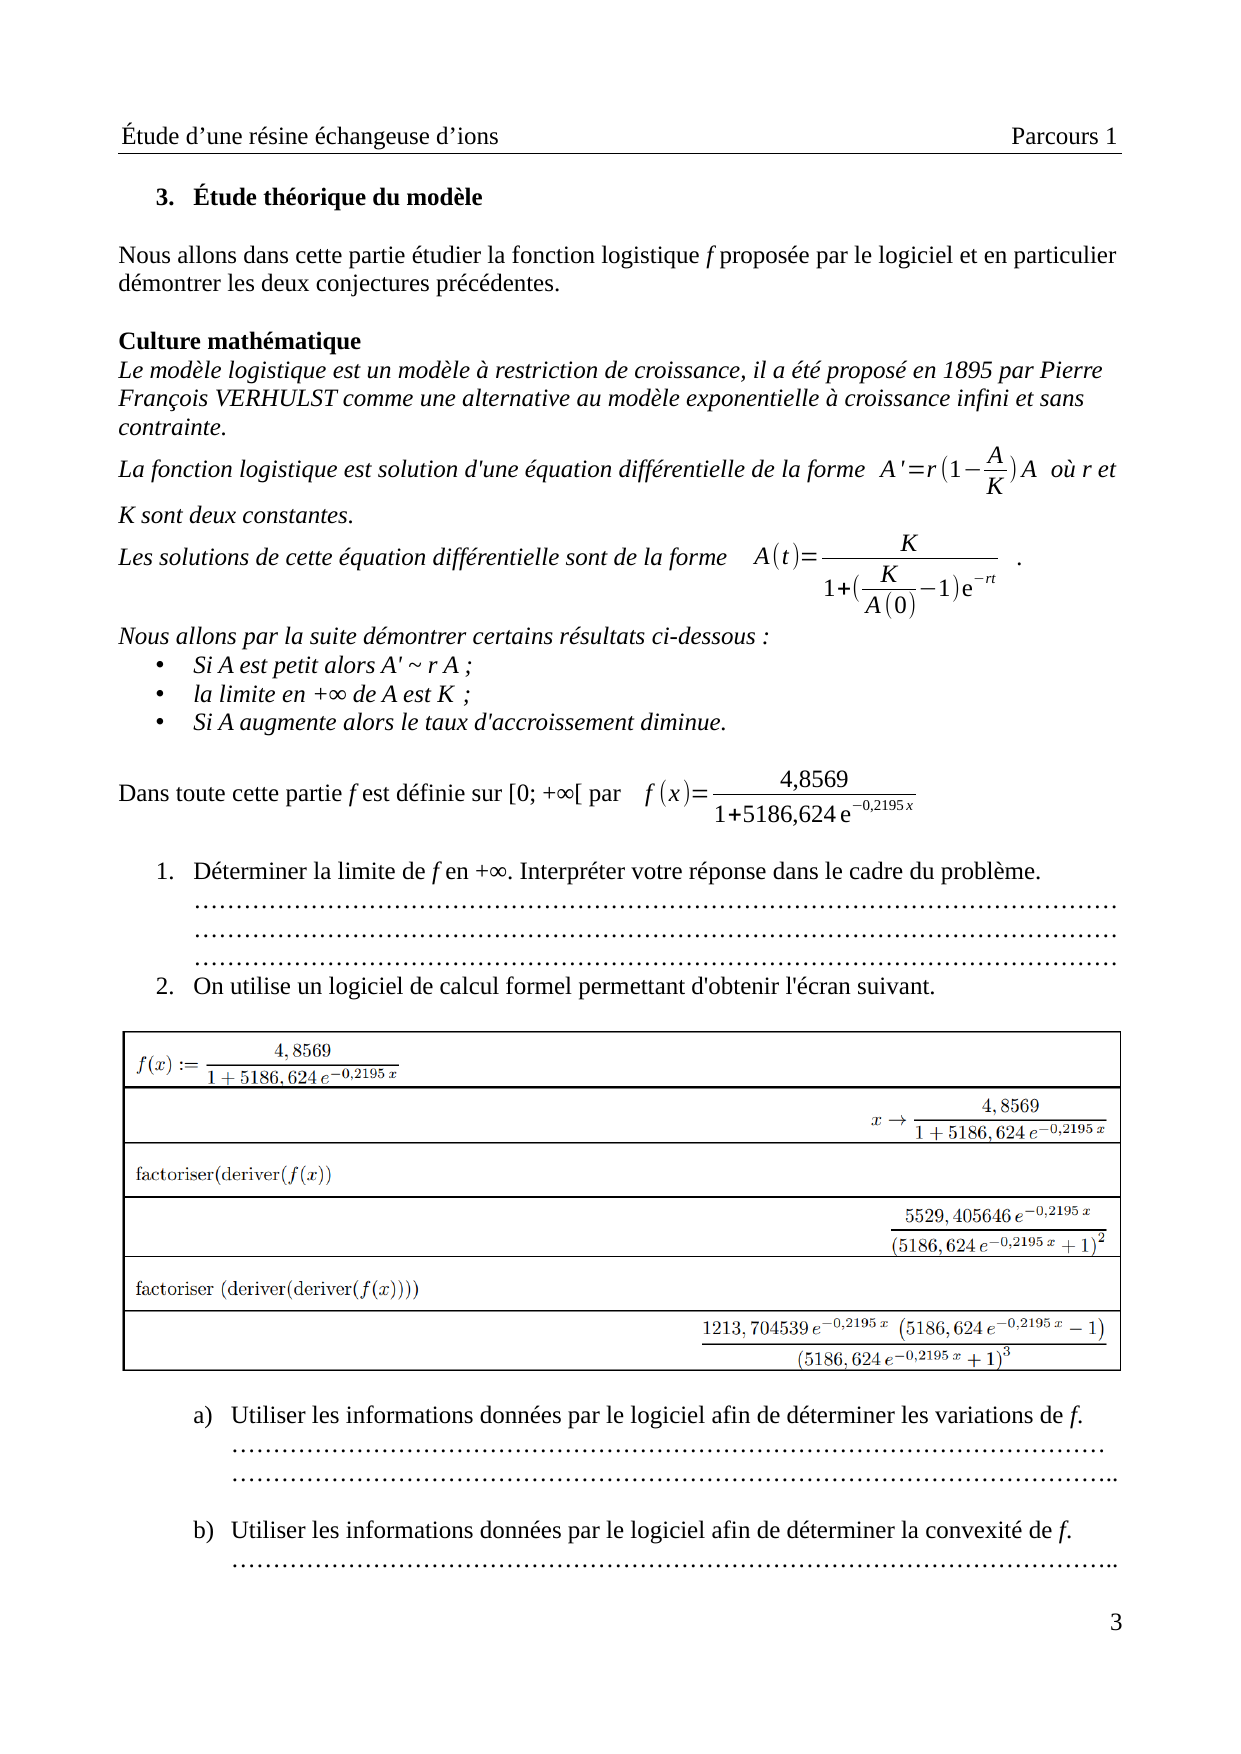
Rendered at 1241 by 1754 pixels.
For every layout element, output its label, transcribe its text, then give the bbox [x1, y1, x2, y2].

list Si A augmente alors le taux d'accroissement diminue. [156, 707, 1122, 736]
text Les solutions de cette équation différentielle sont de la forme . [118, 529, 1122, 621]
list Étude théorique du modèle [156, 182, 1122, 211]
list Déterminer la limite de f en +∞. Interpréter votre réponse dans le cadre du problème. [156, 856, 1122, 885]
list la limite en +∞ de A est K ; [156, 679, 1122, 707]
list On utilise un logiciel de calcul formel permettant d'obtenir l'écran suivant. [156, 971, 1122, 1000]
list Utiliser les informations données par le logiciel afin de déterminer les variations de f. [193, 1400, 1122, 1429]
text Le modèle logistique est un modèle à restriction de croissance, il a été proposé en 1895 par Pierre François VERHULST comme une alternative au modèle exponentielle à croissance infini et sans contrainte. [118, 355, 1122, 441]
text Nous allons par la suite démontrer certains résultats ci-dessous : [118, 621, 1122, 650]
text La fonction logistique est solution d'une équation différentielle de la forme où r et K sont deux constantes. [118, 441, 1122, 529]
list ………………………………………………………………………………………………………………………………………………………………………………………….. [193, 1429, 1122, 1486]
list ……………………………………………………………………………………………………………………………………………………………………………………………………………………………………………………………………………………………………… [156, 885, 1122, 971]
list Si A est petit alors A' ~ r A ; [156, 650, 1122, 679]
text Dans toute cette partie f est définie sur [0; +∞[ par [118, 765, 1122, 827]
text Nous allons dans cette partie étudier la fonction logistique f proposée par le logiciel et en particulier démontrer les deux conjectures précédentes. [118, 240, 1122, 297]
list …………………………………………………………………………………………….. [193, 1544, 1122, 1573]
list Utiliser les informations données par le logiciel afin de déterminer la convexité de f. [193, 1515, 1122, 1544]
picture [118, 1028, 1123, 1372]
text Culture mathématique [118, 326, 1122, 355]
